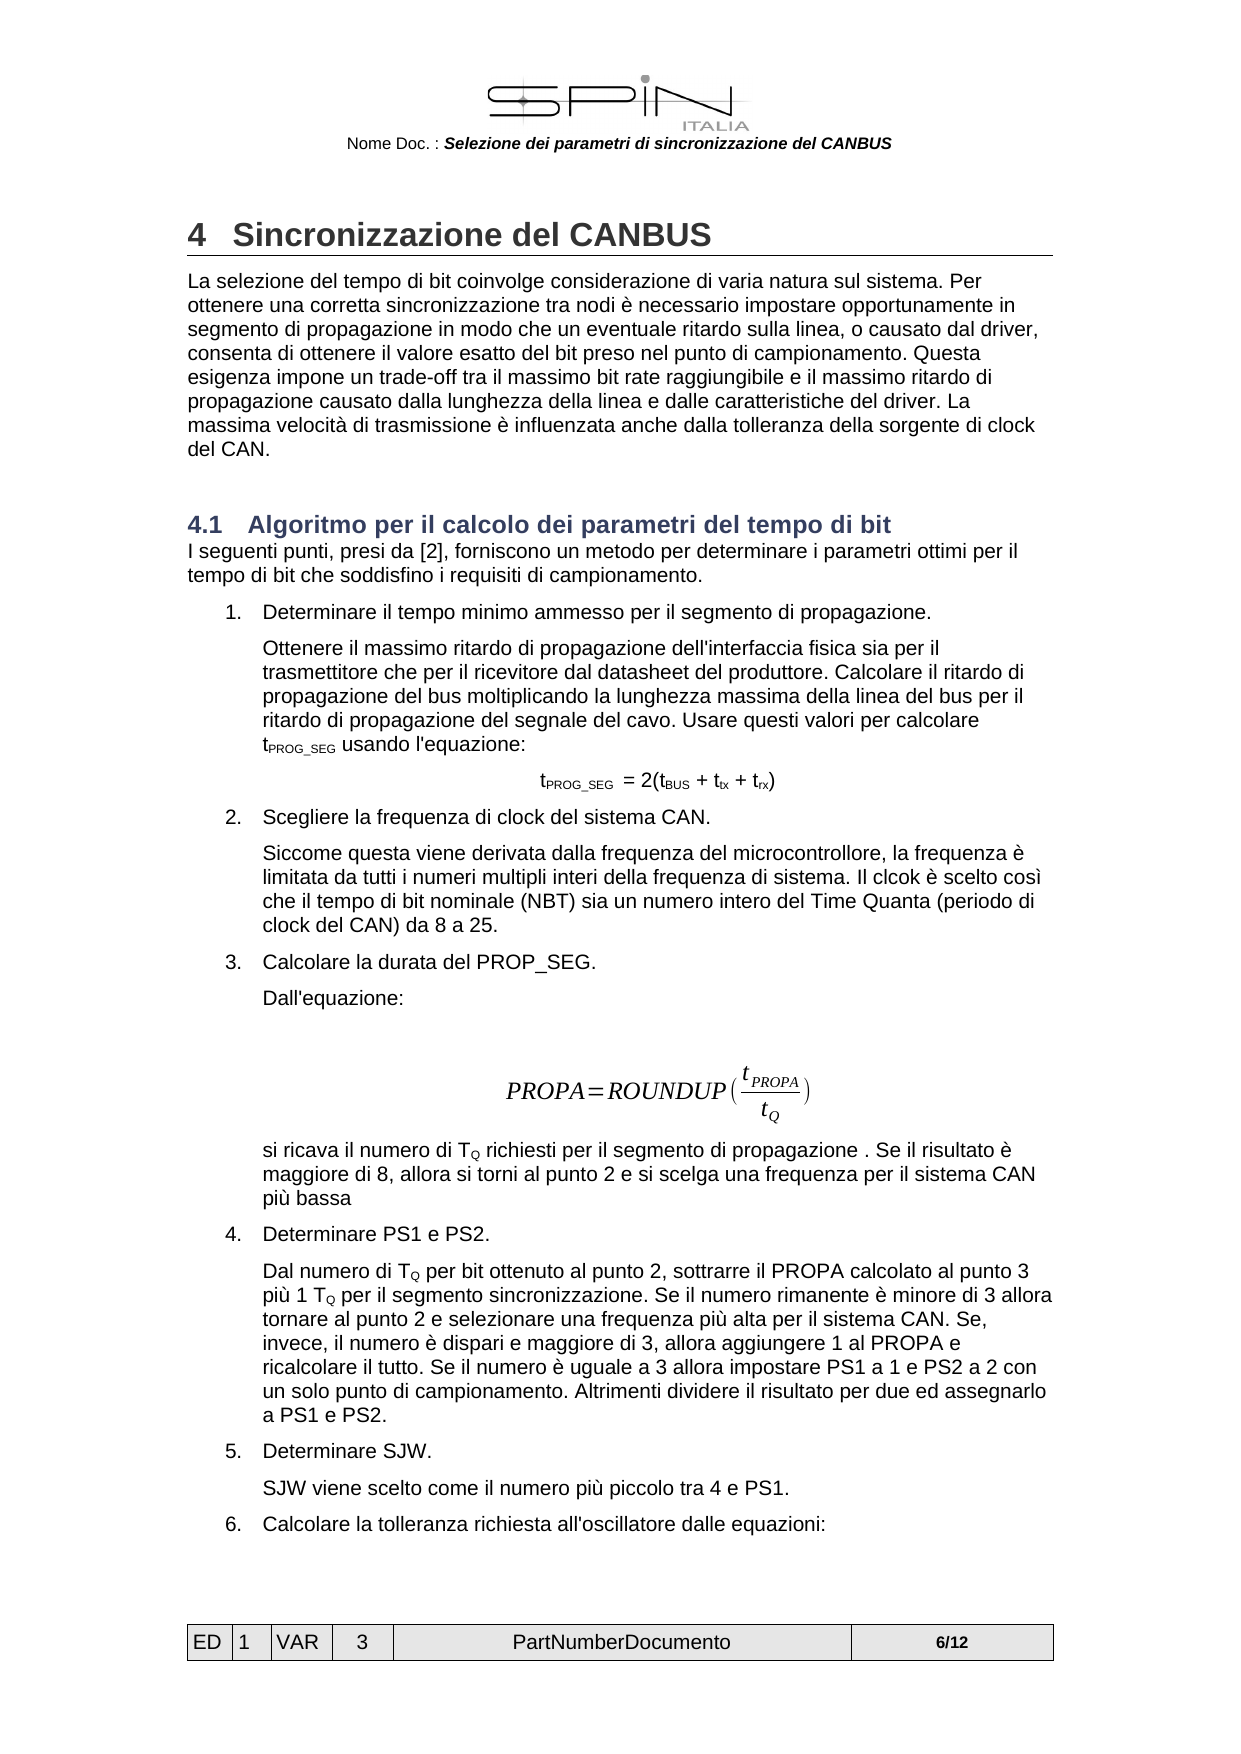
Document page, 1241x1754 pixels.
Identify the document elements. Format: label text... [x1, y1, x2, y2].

list SJW viene scelto come il numero più piccolo tra 4 e PS1. [225, 1475, 1053, 1499]
subtitle Sincronizzazione del CANBUS [187, 215, 1053, 255]
list Determinare PS1 e PS2. [225, 1222, 1053, 1246]
list Dal numero di TQ per bit ottenuto al punto 2, sottrarre il PROPA calcolato al punto 3 più 1 TQ per il segmento sincronizzazione. Se il numero rimanente è minore di 3 allora tornare al punto 2 e selezionare una frequenza più alta per il sistema CAN. Se, invece, il numero è dispari e maggiore di 3, allora aggiungere 1 al PROPA e ricalcolare il tutto. Se il numero è uguale a 3 allora impostare PS1 a 1 e PS2 a 2 con un solo punto di campionamento. Altrimenti dividere il risultato per due ed assegnarlo a PS1 e PS2. [225, 1259, 1053, 1426]
list Dall'equazione: [225, 986, 1053, 1010]
list tPROG_SEG = 2(tBUS + ttx + trx) [225, 768, 1053, 792]
subtitle Algoritmo per il calcolo dei parametri del tempo di bit [187, 510, 1053, 539]
list Scegliere la frequenza di clock del sistema CAN. [225, 805, 1053, 829]
list si ricava il numero di TQ richiesti per il segmento di propagazione . Se il risultato è maggiore di 8, allora si torni al punto 2 e si scelga una frequenza per il sistema CAN più bassa [225, 1138, 1053, 1210]
list Ottenere il massimo ritardo di propagazione dell'interfaccia fisica sia per il trasmettitore che per il ricevitore dal datasheet del produttore. Calcolare il ritardo di propagazione del bus moltiplicando la lunghezza massima della linea del bus per il ritardo di propagazione del segnale del cavo. Usare questi valori per calcolare tPROG_SEG usando l'equazione: [225, 636, 1053, 756]
list Siccome questa viene derivata dalla frequenza del microcontrollore, la frequenza è limitata da tutti i numeri multipli interi della frequenza di sistema. Il clcok è scelto così che il tempo di bit nominale (NBT) sia un numero intero del Time Quanta (periodo di clock del CAN) da 8 a 25. [225, 841, 1053, 937]
text I seguenti punti, presi da [2], forniscono un metodo per determinare i parametri ottimi per il tempo di bit che soddisfino i requisiti di campionamento. [187, 539, 1053, 587]
list Determinare SJW. [225, 1439, 1053, 1463]
text La selezione del tempo di bit coinvolge considerazione di varia natura sul sistema. Per ottenere una corretta sincronizzazione tra nodi è necessario impostare opportunamente in segmento di propagazione in modo che un eventuale ritardo sulla linea, o causato dal driver, consenta di ottenere il valore esatto del bit preso nel punto di campionamento. Questa esigenza impone un trade-off tra il massimo bit rate raggiungibile e il massimo ritardo di propagazione causato dalla lunghezza della linea e dalle caratteristiche del driver. La massima velocità di trasmissione è influenzata anche dalla tolleranza della sorgente di clock del CAN. [187, 269, 1053, 460]
list Determinare il tempo minimo ammesso per il segmento di propagazione. [225, 599, 1053, 623]
list Calcolare la tolleranza richiesta all'oscillatore dalle equazioni: [225, 1512, 1053, 1536]
list Calcolare la durata del PROP_SEG. [225, 949, 1053, 973]
picture [487, 75, 753, 134]
